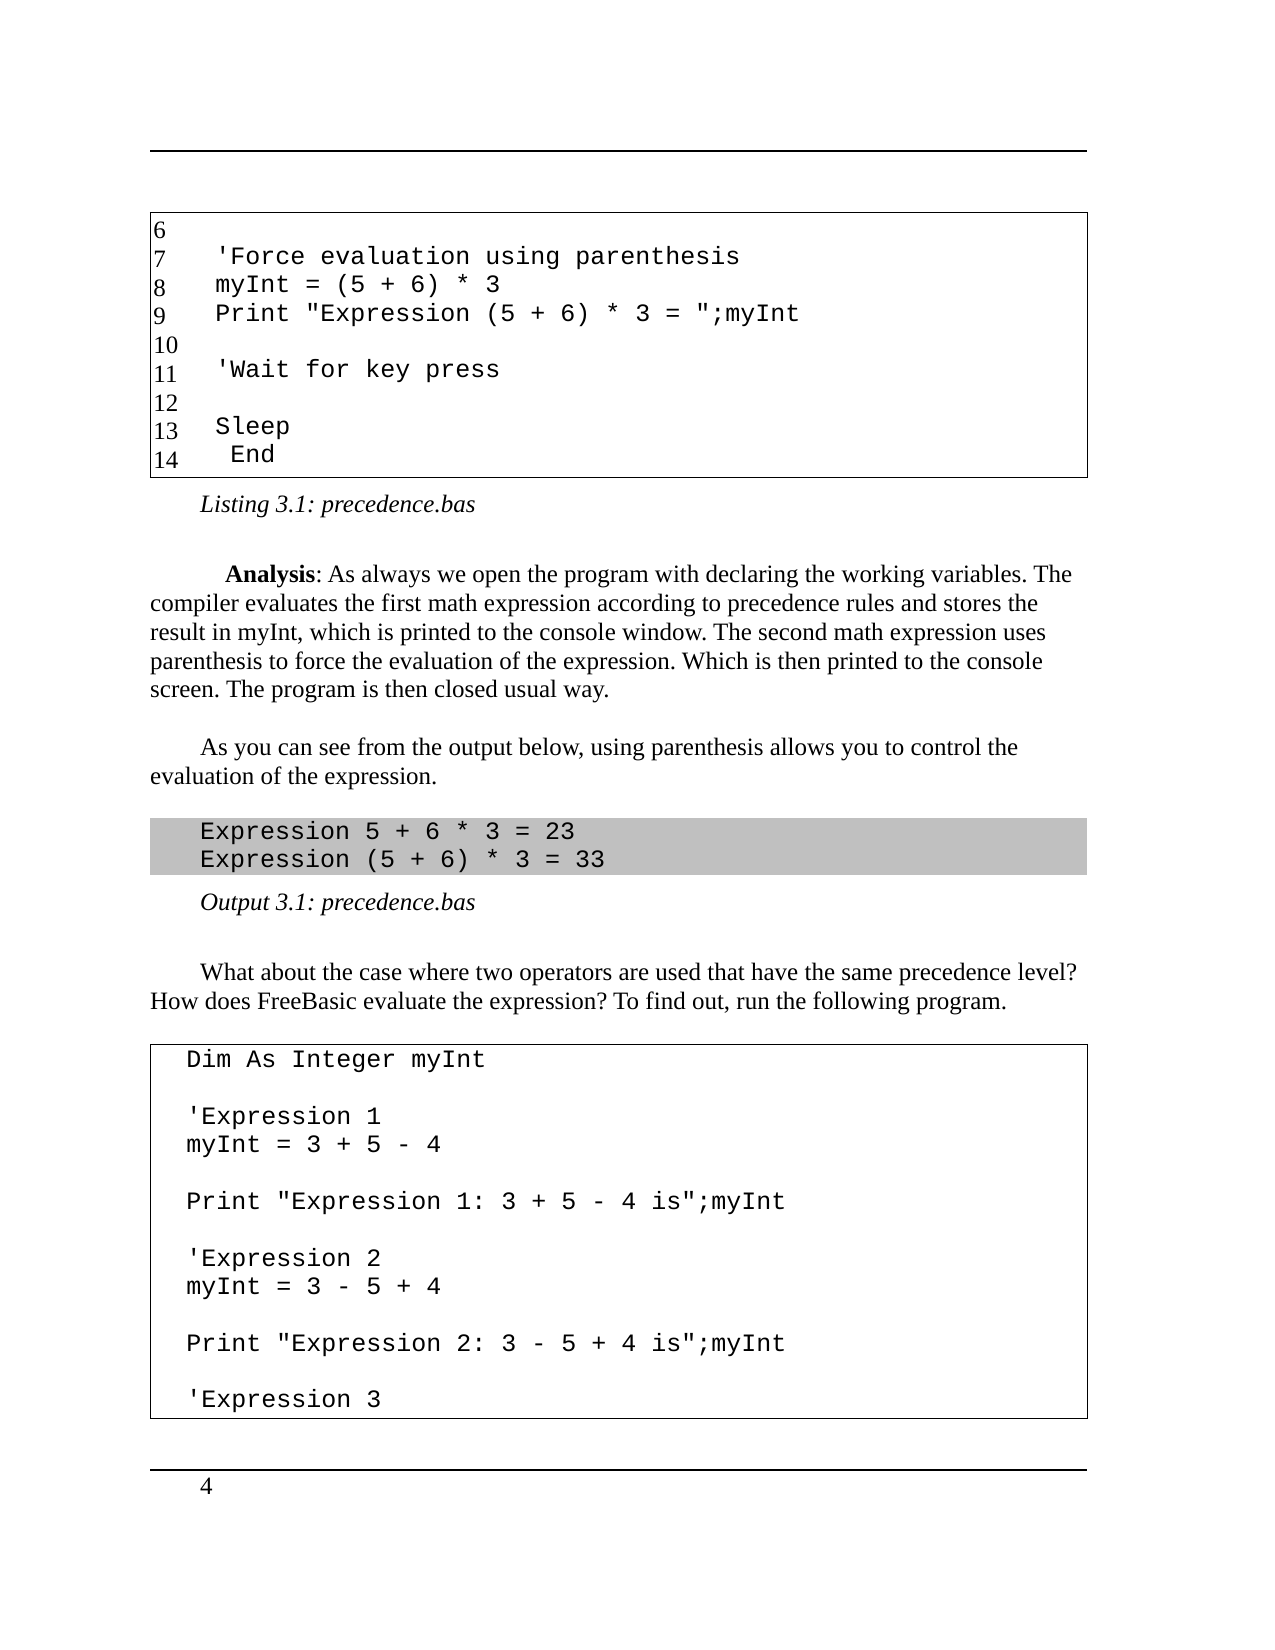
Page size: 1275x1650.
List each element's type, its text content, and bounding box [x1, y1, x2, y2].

text 'Expression 3 [151, 1384, 1087, 1418]
text Analysis: As always we open the program with declaring the working variables. The compiler evaluates the first math expression according to precedence rules and stores the result in myInt, which is printed to the console window. The second math expression uses parenthesis to force the evaluation of the expression. Which is then printed to the console screen. The program is then closed usual way. [150, 559, 1087, 703]
text What about the case where two operators are used that have the same precedence level? How does FreeBasic evaluate the expression? To find out, run the following program. [150, 957, 1087, 1015]
text As you can see from the output below, using parenthesis allows you to control the evaluation of the expression. [150, 732, 1087, 789]
text myInt = 3 + 5 - 4 [151, 1129, 1087, 1160]
text 'Expression 2 [151, 1242, 1087, 1270]
text 'Expression 1 [151, 1100, 1087, 1129]
text Dim As Integer myInt [151, 1045, 1087, 1075]
text Print "Expression 1: 3 + 5 - 4 is";myInt [151, 1185, 1087, 1217]
text Output 3.1: precedence.bas [150, 887, 1087, 916]
table_header 'Force evaluation using parenthesis myInt = (5 + 6) * 3 Print "Expression (5 + 6) * 3 = ";myInt 'Wait for key press Sleep End [206, 213, 1087, 477]
table_header 6 7 8 9 10 11 12 13 14 [151, 213, 206, 477]
text Expression (5 + 6) * 3 = 33 [150, 847, 1087, 875]
text Print "Expression 2: 3 - 5 + 4 is";myInt [151, 1327, 1087, 1358]
text Listing 3.1: precedence.bas [150, 489, 1087, 518]
text Expression 5 + 6 * 3 = 23 [150, 818, 1087, 847]
text myInt = 3 - 5 + 4 [151, 1270, 1087, 1302]
